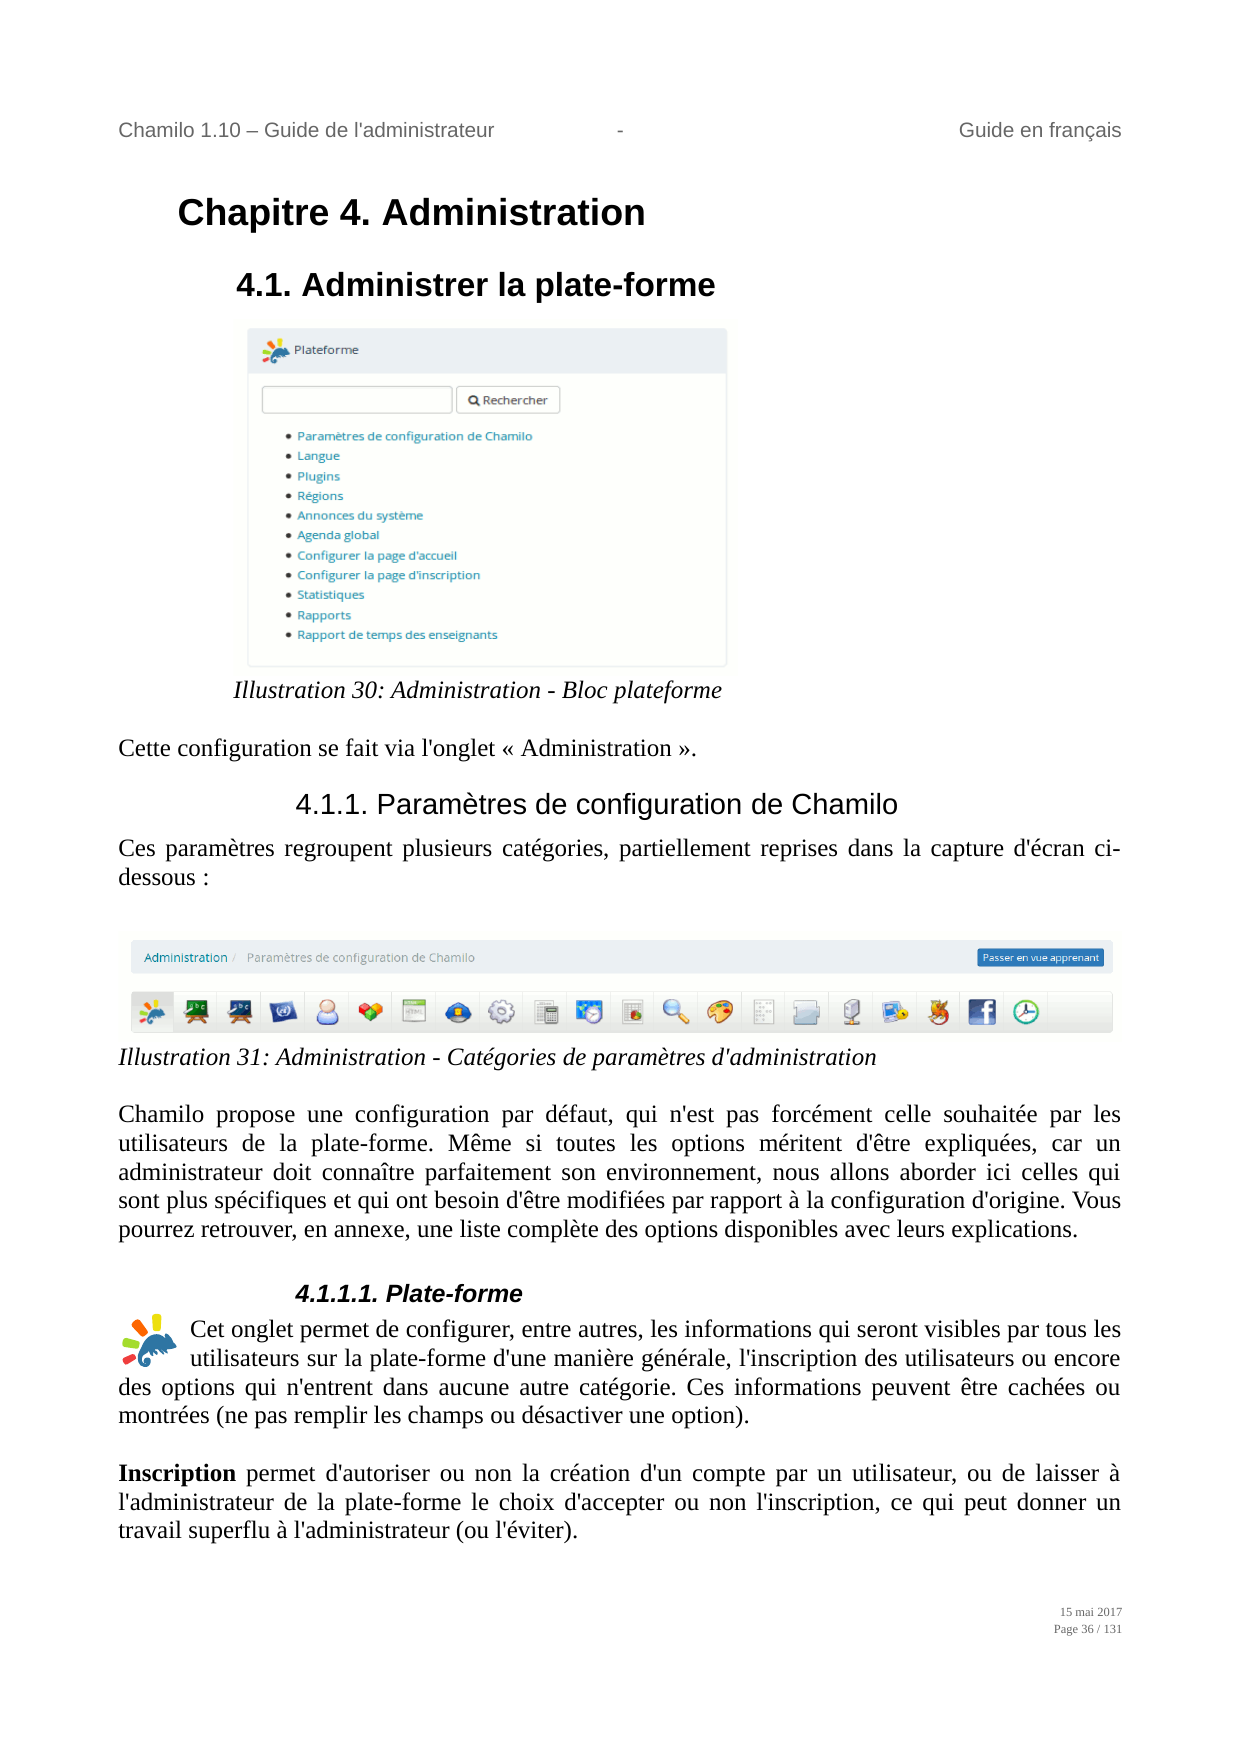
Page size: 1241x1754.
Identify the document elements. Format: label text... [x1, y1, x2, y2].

subtitle Plate-forme [295, 1279, 1122, 1308]
subtitle Paramètres de configuration de Chamilo [295, 787, 1122, 820]
text Ces paramètres regroupent plusieurs catégories, partiellement reprises dans la capture d'écran ci-dessous : [118, 833, 1122, 890]
text Cet onglet permet de configurer, entre autres, les informations qui seront visibles par tous les utilisateurs sur la plate-forme d'une manière générale, l'inscription des utilisateurs ou encore des options qui n'entrent dans aucune autre catégorie. Ces informations peuvent être cachées ou montrées (ne pas remplir les champs ou désactiver une option). [118, 1314, 1122, 1429]
picture [118, 931, 1123, 1042]
text Illustration 31: Administration - Catégories de paramètres d'administration [118, 1042, 1122, 1071]
text Inscription permet d'autoriser ou non la création d'un compte par un utilisateur, ou de laisser à l'administrateur de la plate-forme le choix d'accepter ou non l'inscription, ce qui peut donner un travail superflu à l'administrateur (ou l'éviter). [118, 1458, 1122, 1544]
text Illustration 30: Administration - Bloc plateforme [233, 676, 738, 704]
text Chamilo propose une configuration par défaut, qui n'est pas forcément celle souhaitée par les utilisateurs de la plate-forme. Même si toutes les options méritent d'être expliquées, car un administrateur doit connaître parfaitement son environnement, nous allons aborder ici celles qui sont plus spécifiques et qui ont besoin d'être modifiées par rapport à la configuration d'origine. Vous pourrez retrouver, en annexe, une liste complète des options disponibles avec leurs explications. [118, 1099, 1122, 1243]
subtitle Administrer la plate-forme [236, 265, 1122, 303]
subtitle Administration [177, 190, 1122, 233]
picture [233, 319, 738, 676]
text Cette configuration se fait via l'onglet « Administration ». [118, 733, 1122, 762]
